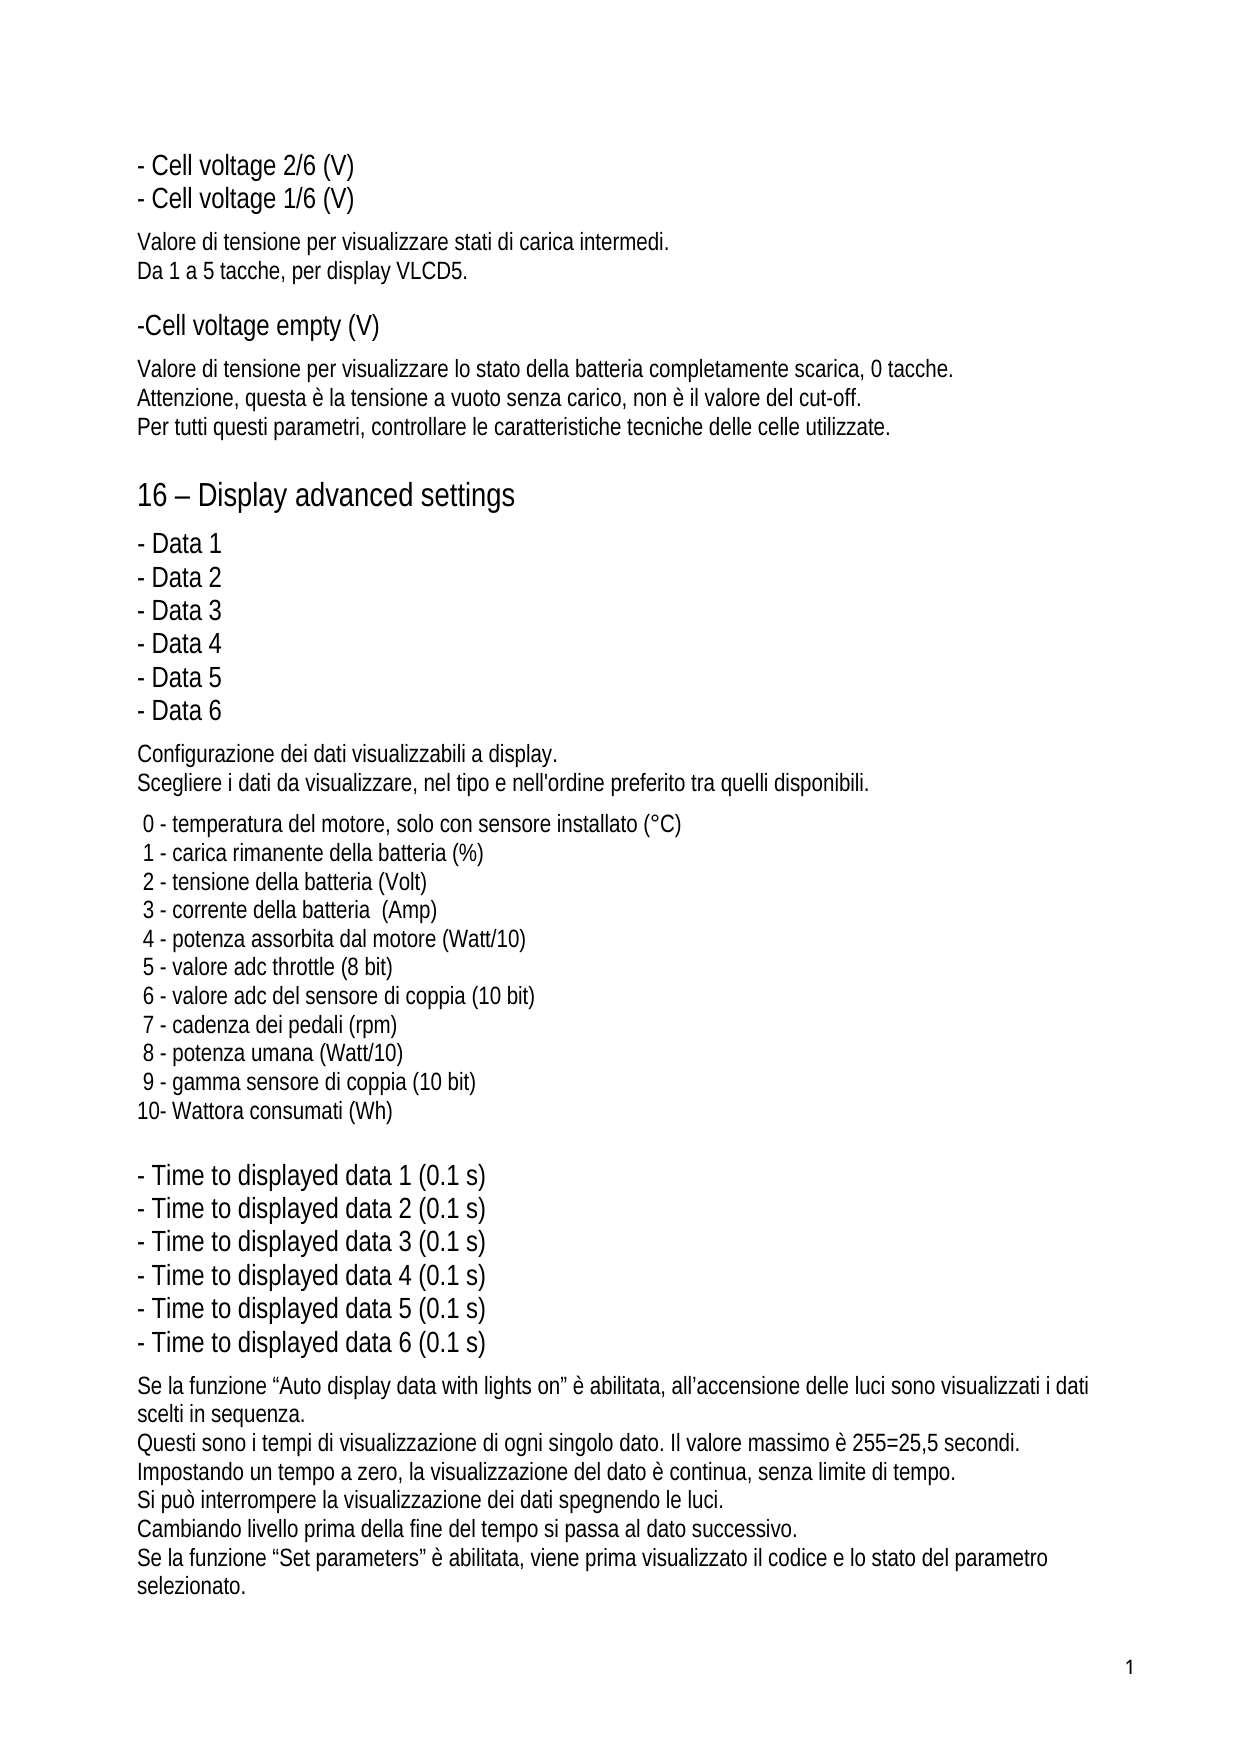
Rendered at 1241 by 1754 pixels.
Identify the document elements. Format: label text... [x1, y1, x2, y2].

text 5 - valore adc throttle (8 bit) [137, 952, 1122, 981]
text - Time to displayed data 5 (0.1 s) [137, 1291, 1122, 1325]
text - Data 2 [137, 560, 1122, 593]
text 3 - corrente della batteria (Amp) [137, 895, 1122, 924]
text - Time to displayed data 4 (0.1 s) [137, 1258, 1122, 1291]
text Scegliere i dati da visualizzare, nel tipo e nell'ordine preferito tra quelli disponibili. [137, 768, 1122, 797]
text - Data 3 [137, 593, 1122, 627]
text -Cell voltage empty (V) [137, 308, 1122, 342]
text - Data 4 [137, 627, 1122, 660]
text - Cell voltage 1/6 (V) [137, 181, 1122, 214]
text Valore di tensione per visualizzare lo stato della batteria completamente scarica, 0 tacche. [137, 354, 1122, 383]
text - Data 5 [137, 660, 1122, 693]
text - Time to displayed data 1 (0.1 s) [137, 1158, 1122, 1191]
text 2 - tensione della batteria (Volt) [137, 866, 1122, 895]
text - Data 1 [137, 526, 1122, 560]
text 9 - gamma sensore di coppia (10 bit) [137, 1067, 1122, 1096]
text Per tutti questi parametri, controllare le caratteristiche tecniche delle celle utilizzate. [137, 411, 1122, 440]
text 1 - carica rimanente della batteria (%) [137, 838, 1122, 866]
text Da 1 a 5 tacche, per display VLCD5. [137, 256, 1122, 284]
text 7 - cadenza dei pedali (rpm) [137, 1010, 1122, 1038]
text 16 – Display advanced settings [137, 476, 1122, 514]
text - Time to displayed data 6 (0.1 s) [137, 1325, 1122, 1358]
text - Cell voltage 2/6 (V) [137, 148, 1122, 181]
text Se la funzione “Set parameters” è abilitata, viene prima visualizzato il codice e lo stato del parametro selezionato. [137, 1543, 1122, 1600]
text Configurazione dei dati visualizzabili a display. [137, 739, 1122, 768]
text 6 - valore adc del sensore di coppia (10 bit) [137, 981, 1122, 1010]
text Valore di tensione per visualizzare stati di carica intermedi. [137, 227, 1122, 256]
text - Time to displayed data 3 (0.1 s) [137, 1224, 1122, 1258]
text 0 - temperatura del motore, solo con sensore installato (°C) [137, 809, 1122, 838]
text - Data 6 [137, 693, 1122, 727]
text Impostando un tempo a zero, la visualizzazione del dato è continua, senza limite di tempo. [137, 1457, 1122, 1485]
text 8 - potenza umana (Watt/10) [137, 1038, 1122, 1067]
text Questi sono i tempi di visualizzazione di ogni singolo dato. Il valore massimo è 255=25,5 secondi. [137, 1428, 1122, 1457]
text Attenzione, questa è la tensione a vuoto senza carico, non è il valore del cut-off. [137, 383, 1122, 411]
text 4 - potenza assorbita dal motore (Watt/10) [137, 924, 1122, 952]
text Se la funzione “Auto display data with lights on” è abilitata, all’accensione delle luci sono visualizzati i dati scelti in sequenza. [137, 1371, 1122, 1428]
text Cambiando livello prima della fine del tempo si passa al dato successivo. [137, 1514, 1122, 1543]
text 10- Wattora consumati (Wh) [137, 1096, 1122, 1124]
text - Time to displayed data 2 (0.1 s) [137, 1191, 1122, 1224]
text Si può interrompere la visualizzazione dei dati spegnendo le luci. [137, 1485, 1122, 1514]
